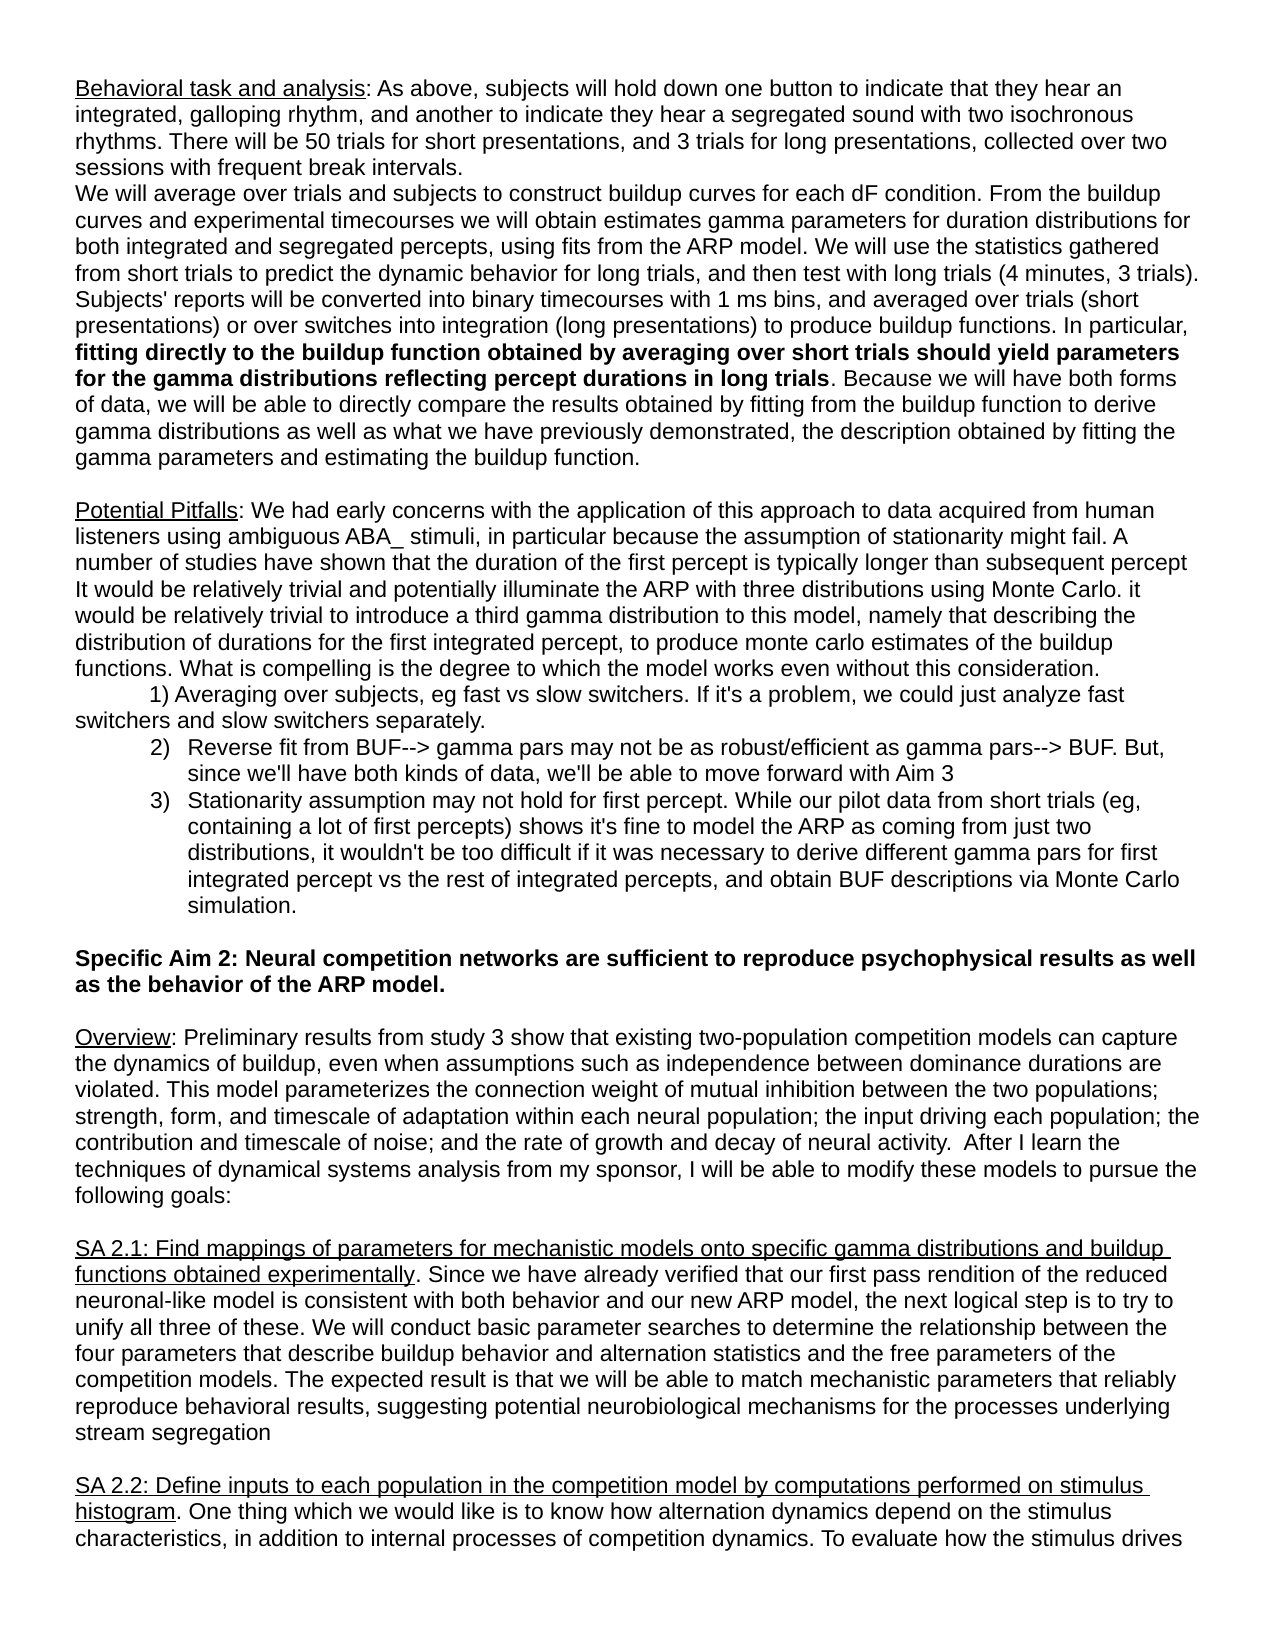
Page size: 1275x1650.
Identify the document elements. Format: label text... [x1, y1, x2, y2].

text We will average over trials and subjects to construct buildup curves for each dF condition. From the buildup curves and experimental timecourses we will obtain estimates gamma parameters for duration distributions for both integrated and segregated percepts, using fits from the ARP model. We will use the statistics gathered from short trials to predict the dynamic behavior for long trials, and then test with long trials (4 minutes, 3 trials). [75, 180, 1200, 286]
text Specific Aim 2: Neural competition networks are sufficient to reproduce psychophysical results as well as the behavior of the ARP model. [75, 945, 1200, 997]
list Reverse fit from BUF--> gamma pars may not be as robust/efficient as gamma pars--> BUF. But, since we'll have both kinds of data, we'll be able to move forward with Aim 3 [150, 734, 1200, 787]
text SA 2.2: Define inputs to each population in the competition model by computations performed on stimulus histogram. One thing which we would like is to know how alternation dynamics depend on the stimulus characteristics, in addition to internal processes of competition dynamics. To evaluate how the stimulus drives [75, 1472, 1200, 1551]
text Overview: Preliminary results from study 3 show that existing two-population competition models can capture the dynamics of buildup, even when assumptions such as independence between dominance durations are violated. This model parameterizes the connection weight of mutual inhibition between the two populations; strength, form, and timescale of adaptation within each neural population; the input driving each population; the contribution and timescale of noise; and the rate of growth and decay of neural activity. After I learn the techniques of dynamical systems analysis from my sponsor, I will be able to modify these models to pursue the following goals: [75, 1024, 1200, 1208]
text 1) Averaging over subjects, eg fast vs slow switchers. If it's a problem, we could just analyze fast switchers and slow switchers separately. [75, 681, 1200, 734]
text Behavioral task and analysis: As above, subjects will hold down one button to indicate that they hear an integrated, galloping rhythm, and another to indicate they hear a segregated sound with two isochronous rhythms. There will be 50 trials for short presentations, and 3 trials for long presentations, collected over two sessions with frequent break intervals. [75, 75, 1200, 180]
text It would be relatively trivial and potentially illuminate the ARP with three distributions using Monte Carlo. it would be relatively trivial to introduce a third gamma distribution to this model, namely that describing the distribution of durations for the first integrated percept, to produce monte carlo estimates of the buildup functions. What is compelling is the degree to which the model works even without this consideration. [75, 576, 1200, 681]
text Subjects' reports will be converted into binary timecourses with 1 ms bins, and averaged over trials (short presentations) or over switches into integration (long presentations) to produce buildup functions. In particular, fitting directly to the buildup function obtained by averaging over short trials should yield parameters for the gamma distributions reflecting percept durations in long trials. Because we will have both forms of data, we will be able to directly compare the results obtained by fitting from the buildup function to derive gamma distributions as well as what we have previously demonstrated, the description obtained by fitting the gamma parameters and estimating the buildup function. [75, 286, 1200, 470]
text Potential Pitfalls: We had early concerns with the application of this approach to data acquired from human listeners using ambiguous ABA_ stimuli, in particular because the assumption of stationarity might fail. A number of studies have shown that the duration of the first percept is typically longer than subsequent percept [75, 497, 1200, 576]
list Stationarity assumption may not hold for first percept. While our pilot data from short trials (eg, containing a lot of first percepts) shows it's fine to model the ARP as coming from just two distributions, it wouldn't be too difficult if it was necessary to derive different gamma pars for first integrated percept vs the rest of integrated percepts, and obtain BUF descriptions via Monte Carlo simulation. [150, 787, 1200, 918]
text SA 2.1: Find mappings of parameters for mechanistic models onto specific gamma distributions and buildup functions obtained experimentally. Since we have already verified that our first pass rendition of the reduced neuronal-like model is consistent with both behavior and our new ARP model, the next logical step is to try to unify all three of these. We will conduct basic parameter searches to determine the relationship between the four parameters that describe buildup behavior and alternation statistics and the free parameters of the competition models. The expected result is that we will be able to match mechanistic parameters that reliably reproduce behavioral results, suggesting potential neurobiological mechanisms for the processes underlying stream segregation [75, 1234, 1200, 1445]
